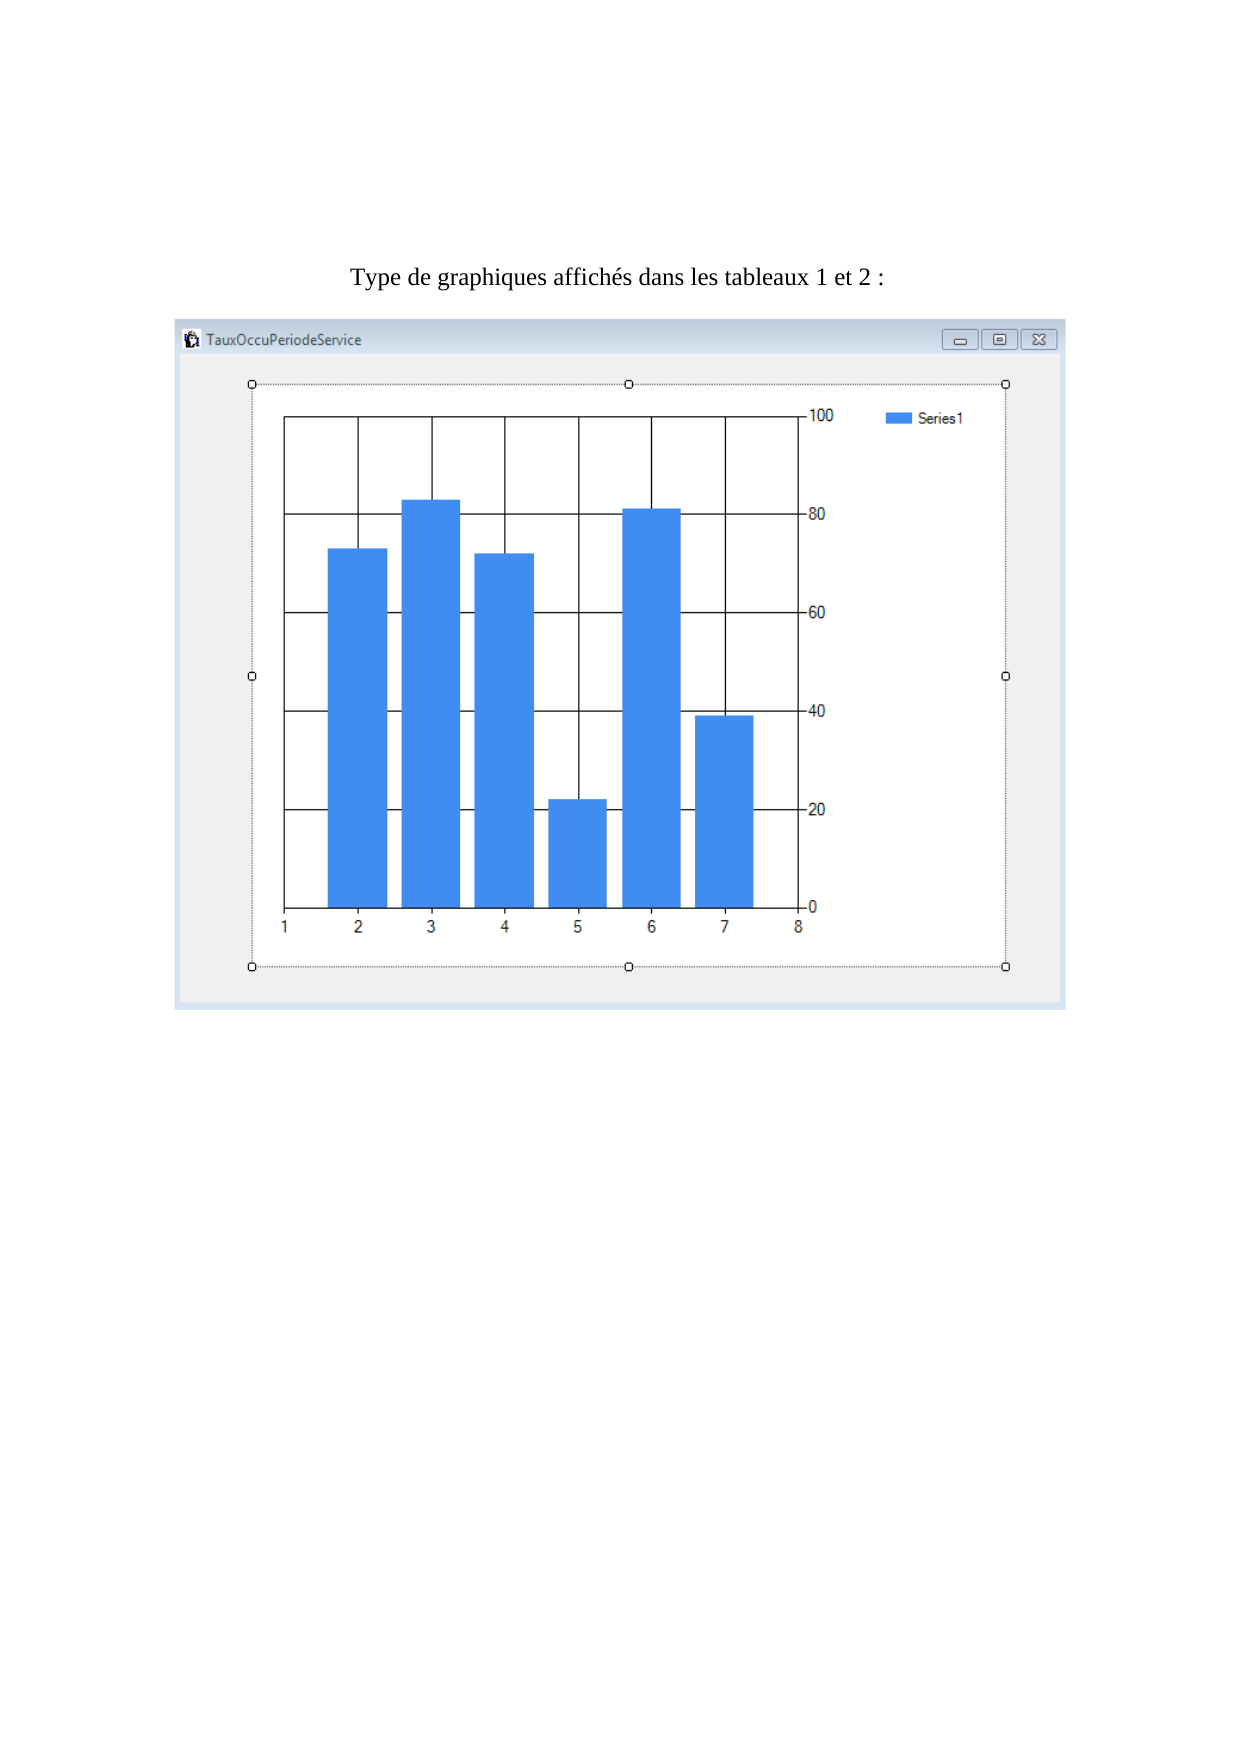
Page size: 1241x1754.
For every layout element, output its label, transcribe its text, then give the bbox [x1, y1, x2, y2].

text Type de graphiques affichés dans les tableaux 1 et 2 : [118, 262, 1122, 291]
picture [174, 319, 1066, 1010]
